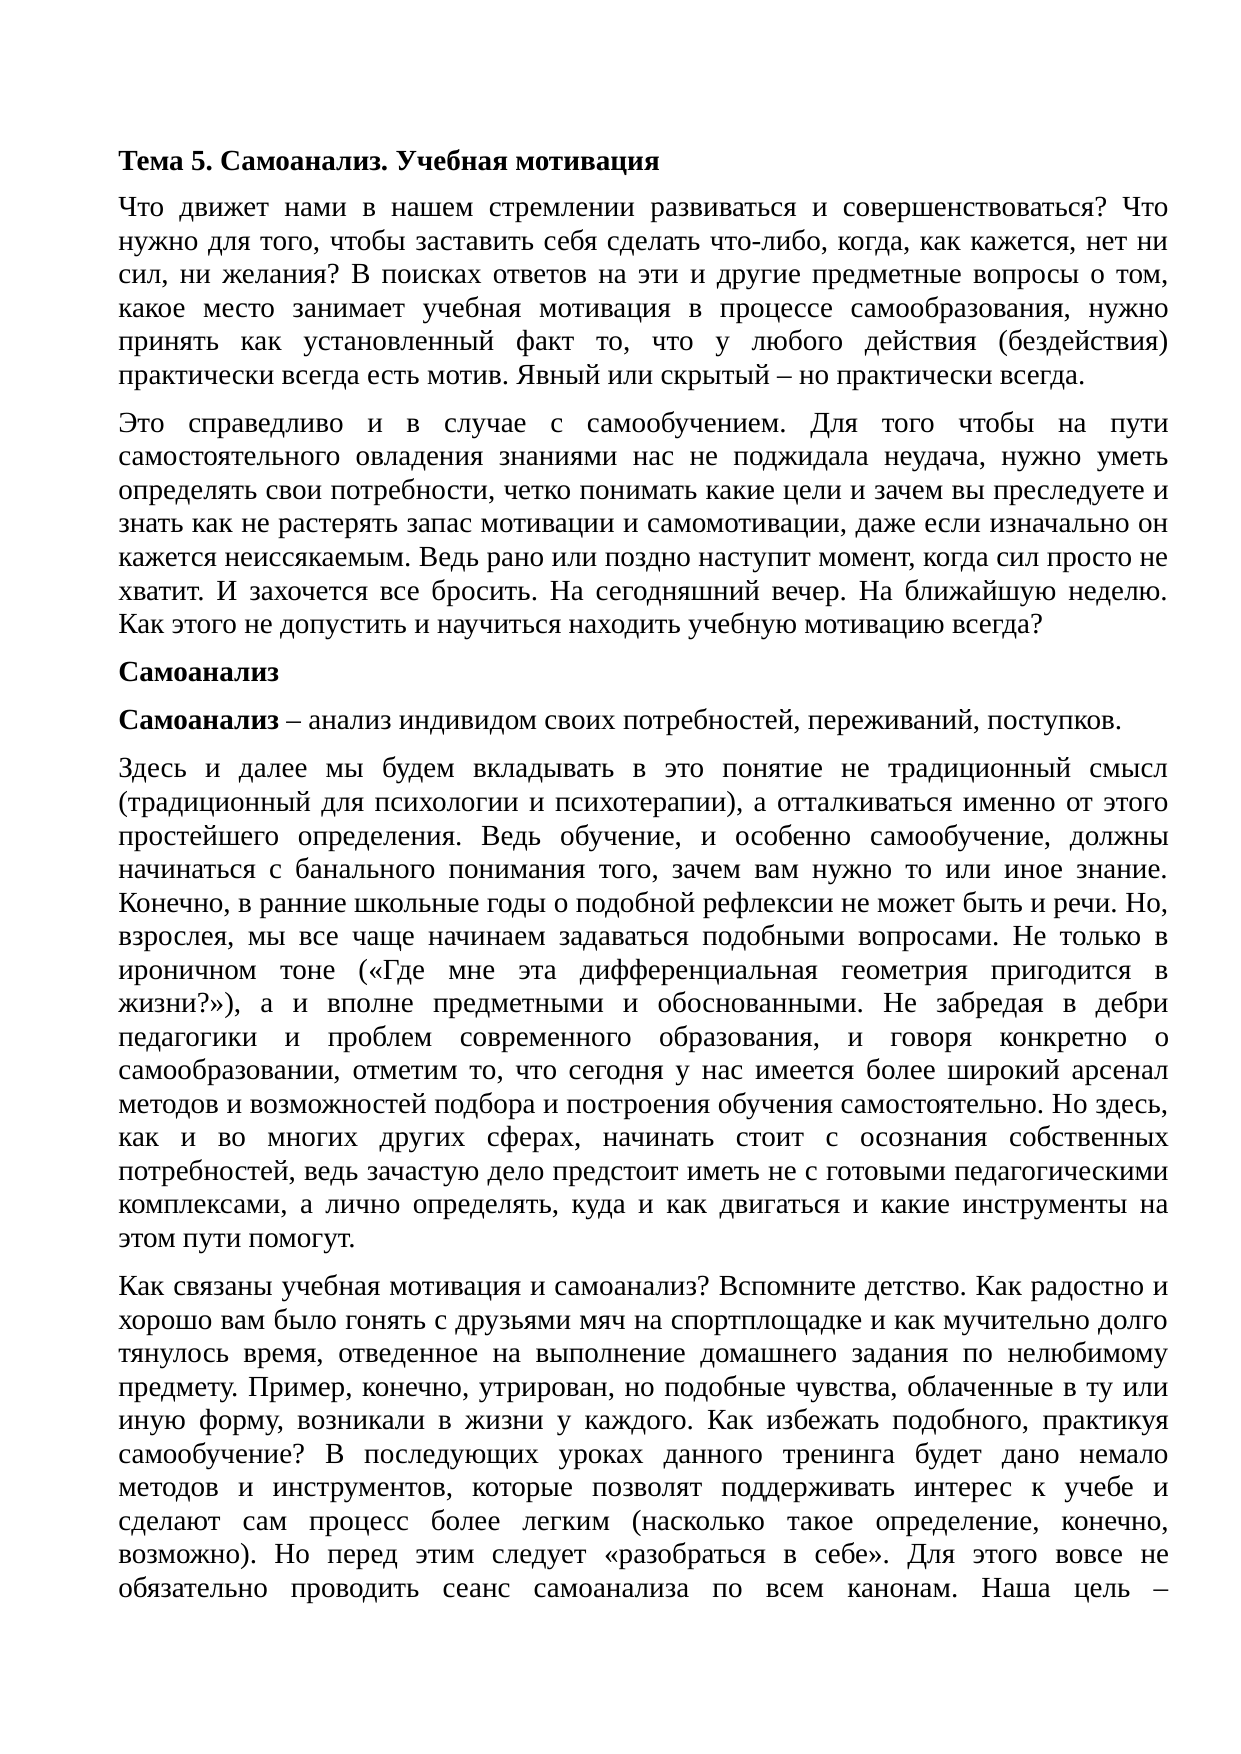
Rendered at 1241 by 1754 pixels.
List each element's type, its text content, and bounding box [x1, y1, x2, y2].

text Как связаны учебная мотивация и самоанализ? Вспомните детство. Как радостно и хорошо вам было гонять с друзьями мяч на спортплощадке и как мучительно долго тянулось время, отведенное на выполнение домашнего задания по нелюбимому предмету. Пример, конечно, утрирован, но подобные чувства, облаченные в ту или иную форму, возникали в жизни у каждого. Как избежать подобного, практикуя самообучение? В последующих уроках данного тренинга будет дано немало методов и инструментов, которые позволят поддерживать интерес к учебе и сделают сам процесс более легким (насколько такое определение, конечно, возможно). Но перед этим следует «разобраться в себе». Для этого вовсе не обязательно проводить сеанс самоанализа по всем канонам. Наша цель – [118, 1268, 1170, 1604]
text Это справедливо и в случае с самообучением. Для того чтобы на пути самостоятельного овладения знаниями нас не поджидала неудача, нужно уметь определять свои потребности, четко понимать какие цели и зачем вы преследуете и знать как не растерять запас мотивации и самомотивации, даже если изначально он кажется неиссякаемым. Ведь рано или поздно наступит момент, когда сил просто не хватит. И захочется все бросить. На сегодняшний вечер. На ближайшую неделю. Как этого не допустить и научиться находить учебную мотивацию всегда? [118, 405, 1170, 640]
text Что движет нами в нашем стремлении развиваться и совершенствоваться? Что нужно для того, чтобы заставить себя сделать что-либо, когда, как кажется, нет ни сил, ни желания? В поисках ответов на эти и другие предметные вопросы о том, какое место занимает учебная мотивация в процессе самообразования, нужно принять как установленный факт то, что у любого действия (бездействия) практически всегда есть мотив. Явный или скрытый – но практически всегда. [118, 189, 1170, 390]
text Самоанализ – анализ индивидом своих потребностей, переживаний, поступков. [118, 702, 1170, 736]
text Здесь и далее мы будем вкладывать в это понятие не традиционный смысл (традиционный для психологии и психотерапии), а отталкиваться именно от этого простейшего определения. Ведь обучение, и особенно самообучение, должны начинаться с банального понимания того, зачем вам нужно то или иное знание. Конечно, в ранние школьные годы о подобной рефлексии не может быть и речи. Но, взрослея, мы все чаще начинаем задаваться подобными вопросами. Не только в ироничном тоне («Где мне эта дифференциальная геометрия пригодится в жизни?»), а и вполне предметными и обоснованными. Не забредая в дебри педагогики и проблем современного образования, и говоря конкретно о самообразовании, отметим то, что сегодня у нас имеется более широкий арсенал методов и возможностей подбора и построения обучения самостоятельно. Но здесь, как и во многих других сферах, начинать стоит с осознания собственных потребностей, ведь зачастую дело предстоит иметь не с готовыми педагогическими комплексами, а лично определять, куда и как двигаться и какие инструменты на этом пути помогут. [118, 751, 1170, 1254]
subtitle Тема 5. Самоанализ. Учебная мотивация [118, 143, 1170, 177]
text Самоанализ [118, 654, 1170, 688]
